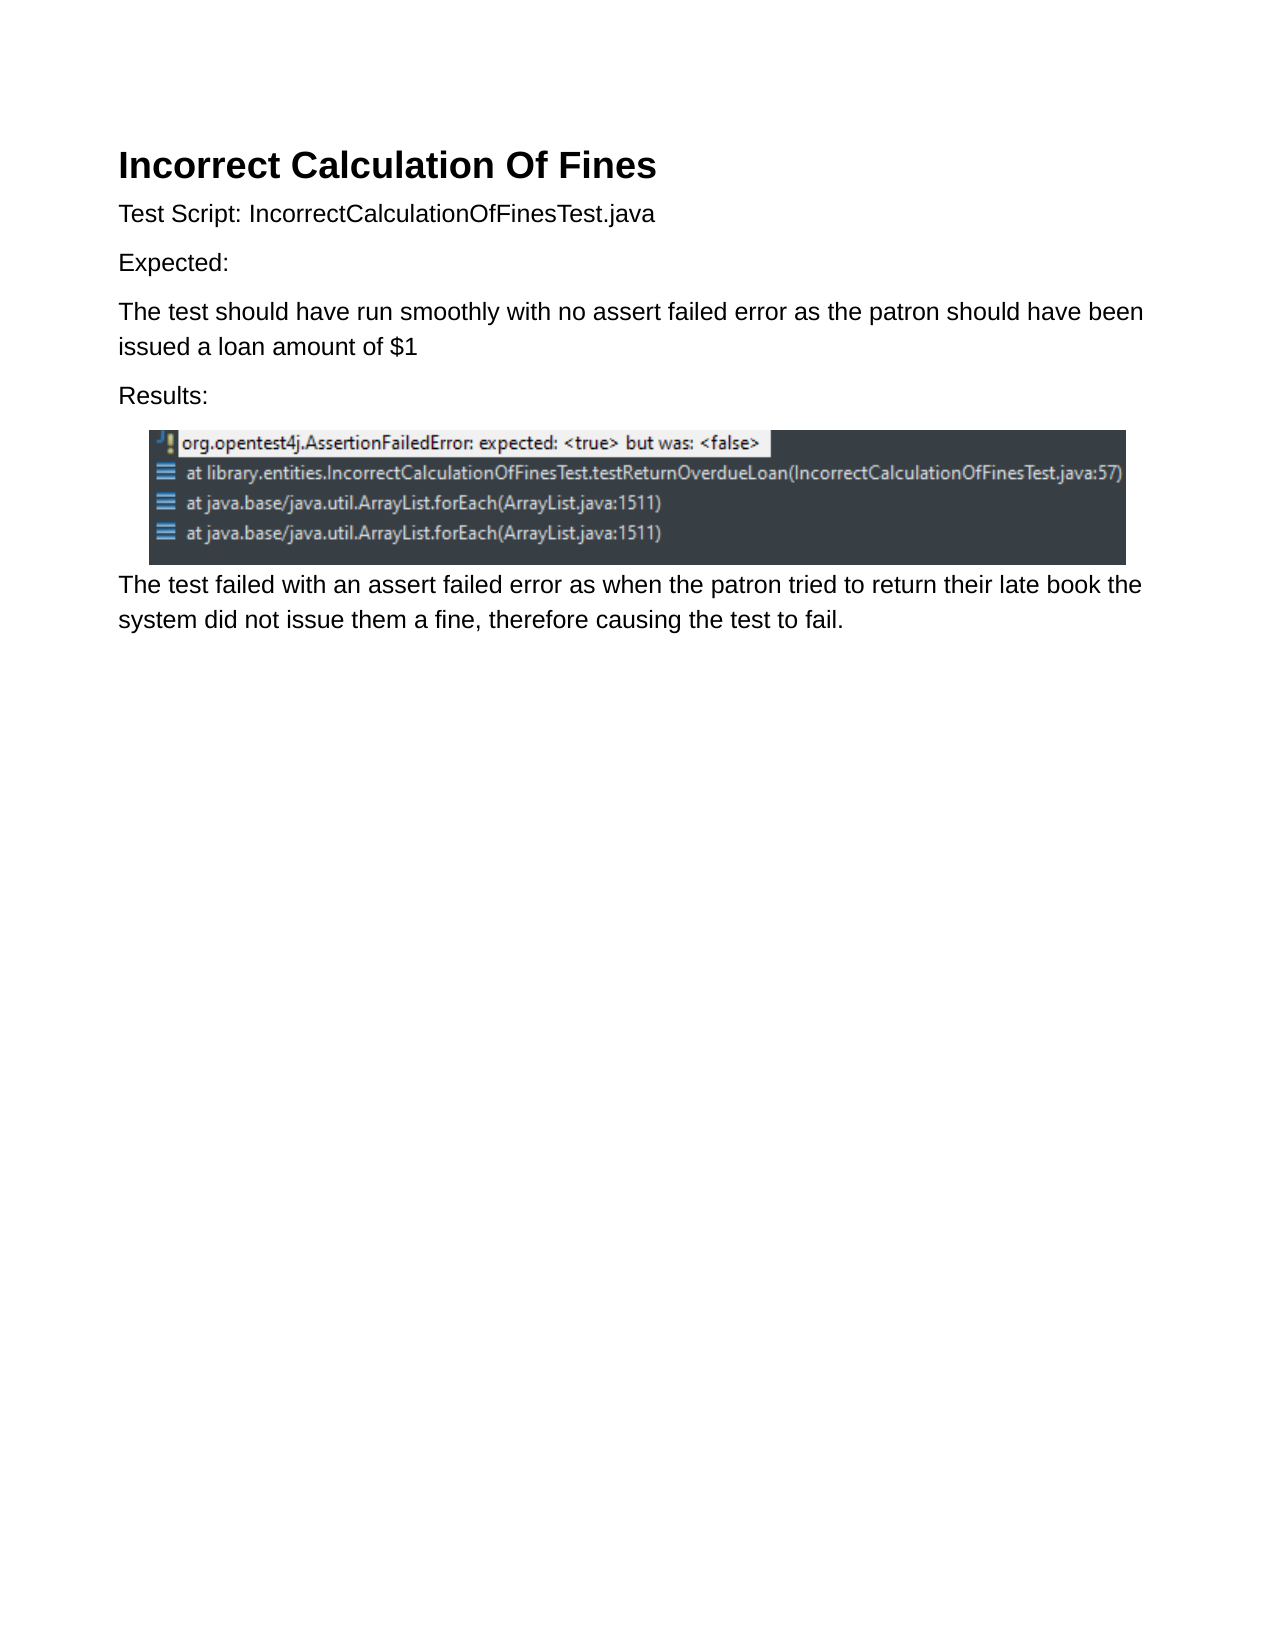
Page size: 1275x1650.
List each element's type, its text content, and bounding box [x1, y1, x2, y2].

text The test failed with an assert failed error as when the patron tried to return their late book the system did not issue them a fine, therefore causing the test to fail. [118, 430, 1157, 633]
picture [149, 430, 1126, 565]
text Expected: [118, 248, 1157, 277]
subtitle Incorrect Calculation Of Fines [118, 143, 1157, 187]
text Results: [118, 381, 1157, 410]
text Test Script: IncorrectCalculationOfFinesTest.java [118, 199, 1157, 228]
text The test should have run smoothly with no assert failed error as the patron should have been issued a loan amount of $1 [118, 297, 1157, 361]
